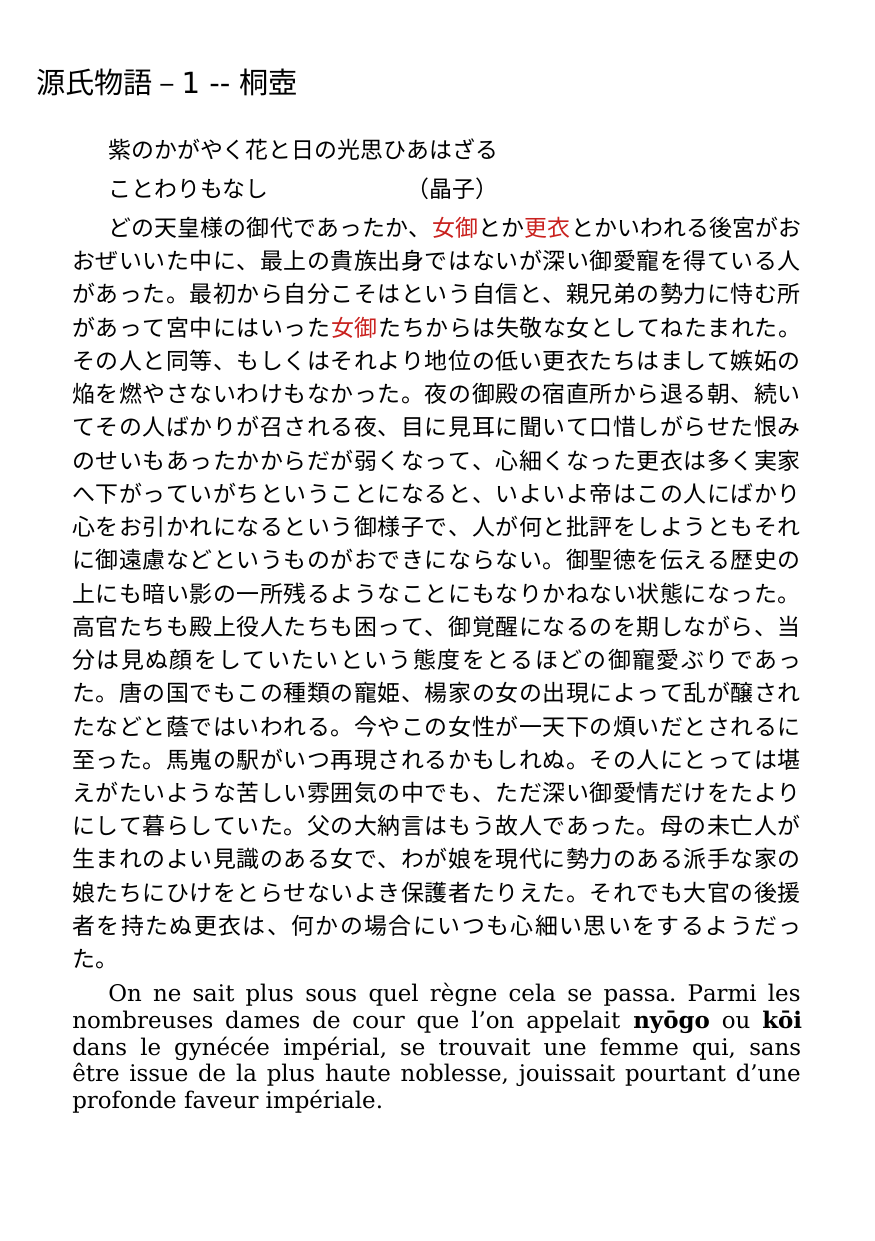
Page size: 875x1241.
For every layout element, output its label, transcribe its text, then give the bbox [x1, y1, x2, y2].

subtitle 源氏物語 – 1 -- 桐壺 [36, 60, 838, 102]
text ことわりもなし （晶子） [72, 171, 802, 204]
text On ne sait plus sous quel règne cela se passa. Parmi les nombreuses dames de cour que l’on appelait nyōgo ou kōi dans le gynécée impérial, se trouvait une femme qui, sans être issue de la plus haute noblesse, jouissait pourtant d’une profonde faveur impériale. [72, 980, 802, 1114]
text 紫のかがやく花と日の光思ひあはざる [72, 132, 802, 165]
text どの天皇様の御代であったか、女御とか更衣とかいわれる後宮がおおぜいいた中に、最上の貴族出身ではないが深い御愛寵を得ている人があった。最初から自分こそはという自信と、親兄弟の勢力に恃む所があって宮中にはいった女御たちからは失敬な女としてねたまれた。その人と同等、もしくはそれより地位の低い更衣たちはまして嫉妬の焔を燃やさないわけもなかった。夜の御殿の宿直所から退る朝、続いてその人ばかりが召される夜、目に見耳に聞いて口惜しがらせた恨みのせいもあったかからだが弱くなって、心細くなった更衣は多く実家へ下がっていがちということになると、いよいよ帝はこの人にばかり心をお引かれになるという御様子で、人が何と批評をしようともそれに御遠慮などというものがおできにならない。御聖徳を伝える歴史の上にも暗い影の一所残るようなことにもなりかねない状態になった。高官たちも殿上役人たちも困って、御覚醒になるのを期しながら、当分は見ぬ顔をしていたいという態度をとるほどの御寵愛ぶりであった。唐の国でもこの種類の寵姫、楊家の女の出現によって乱が醸されたなどと蔭ではいわれる。今やこの女性が一天下の煩いだとされるに至った。馬嵬の駅がいつ再現されるかもしれぬ。その人にとっては堪えがたいような苦しい雰囲気の中でも、ただ深い御愛情だけをたよりにして暮らしていた。父の大納言はもう故人であった。母の未亡人が生まれのよい見識のある女で、わが娘を現代に勢力のある派手な家の娘たちにひけをとらせないよき保護者たりえた。それでも大官の後援者を持たぬ更衣は、何かの場合にいつも心細い思いをするようだった。 [72, 210, 802, 974]
